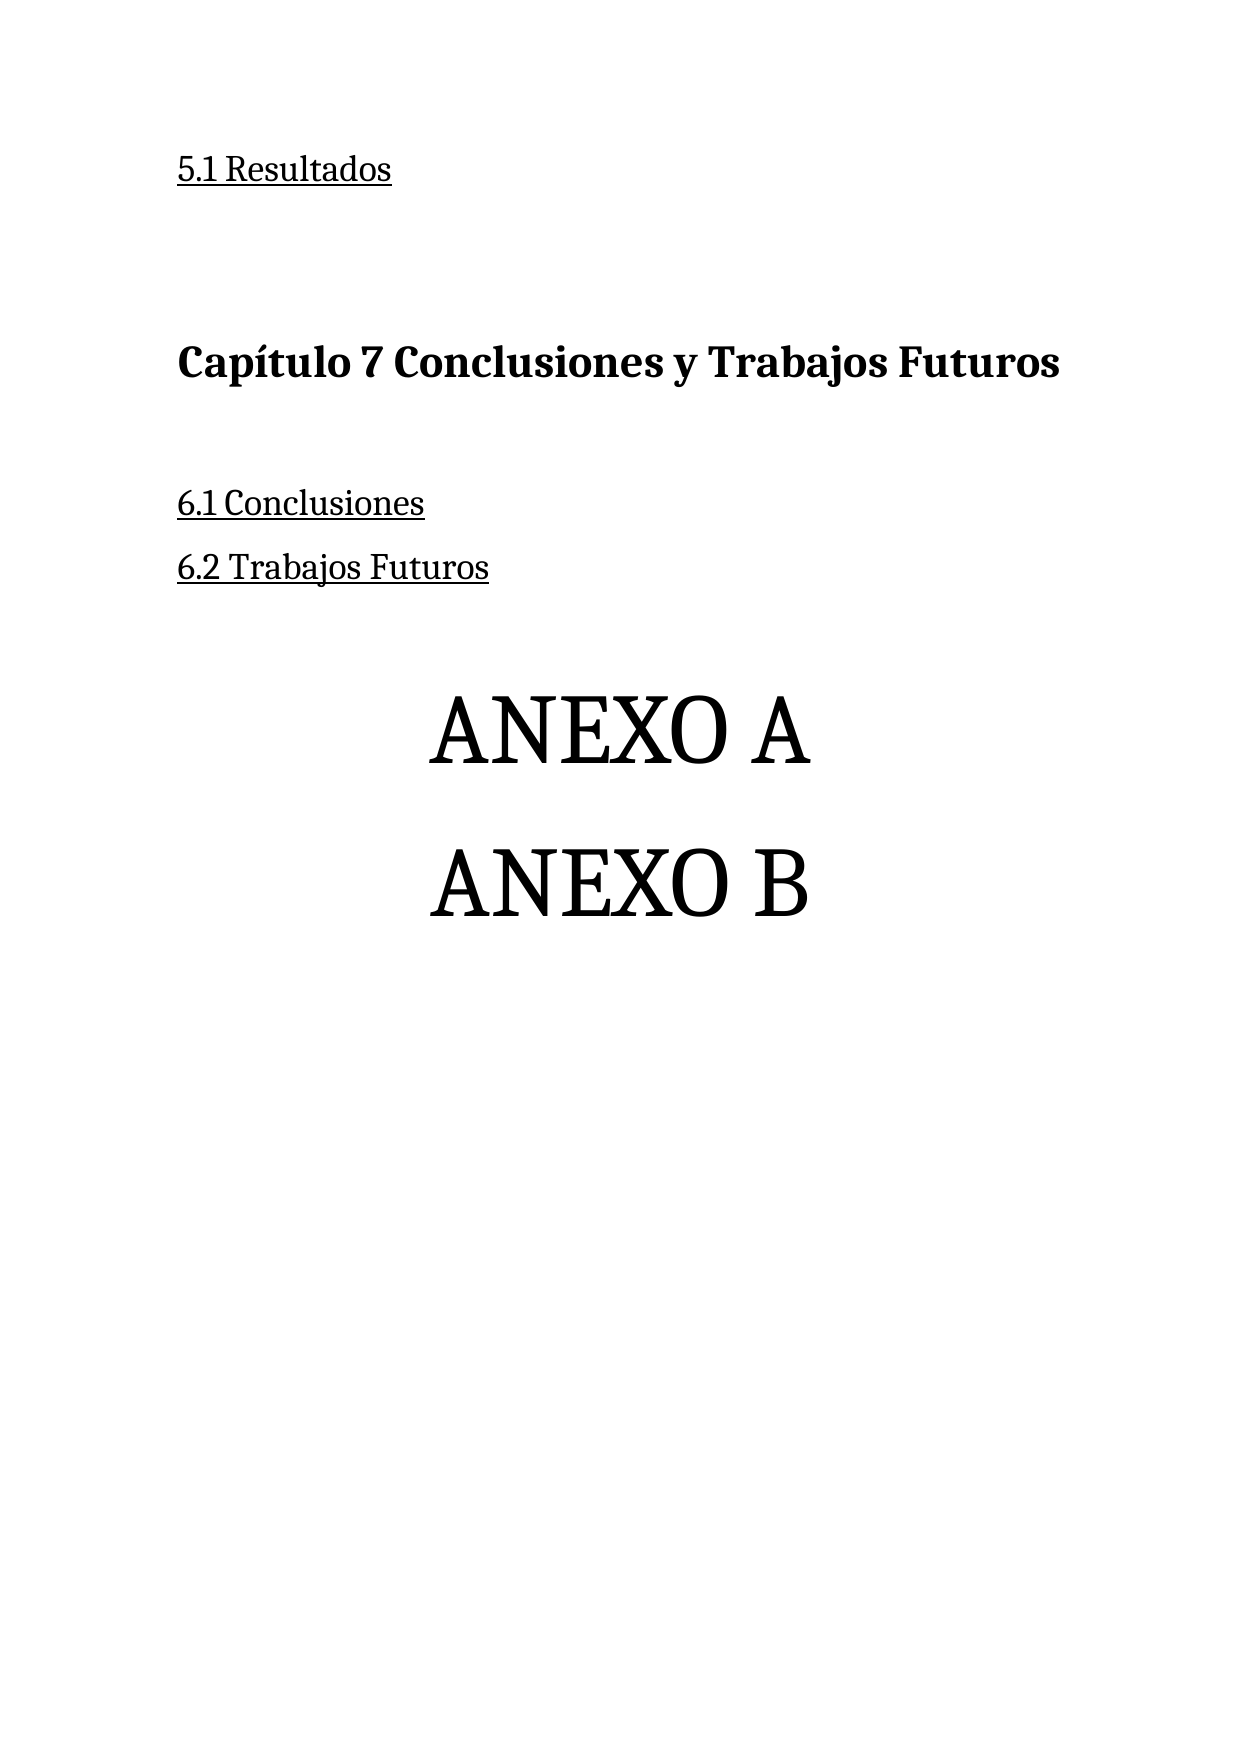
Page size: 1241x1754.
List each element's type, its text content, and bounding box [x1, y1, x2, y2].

text 5.1 Resultados [177, 148, 1063, 191]
text ANEXO A [177, 673, 1063, 788]
text Capítulo 7 Conclusiones y Trabajos Futuros [177, 276, 1063, 389]
text ANEXO B [177, 826, 1063, 941]
text 6.1 Conclusiones [177, 481, 1063, 524]
text 6.2 Trabajos Futuros [177, 545, 1063, 588]
